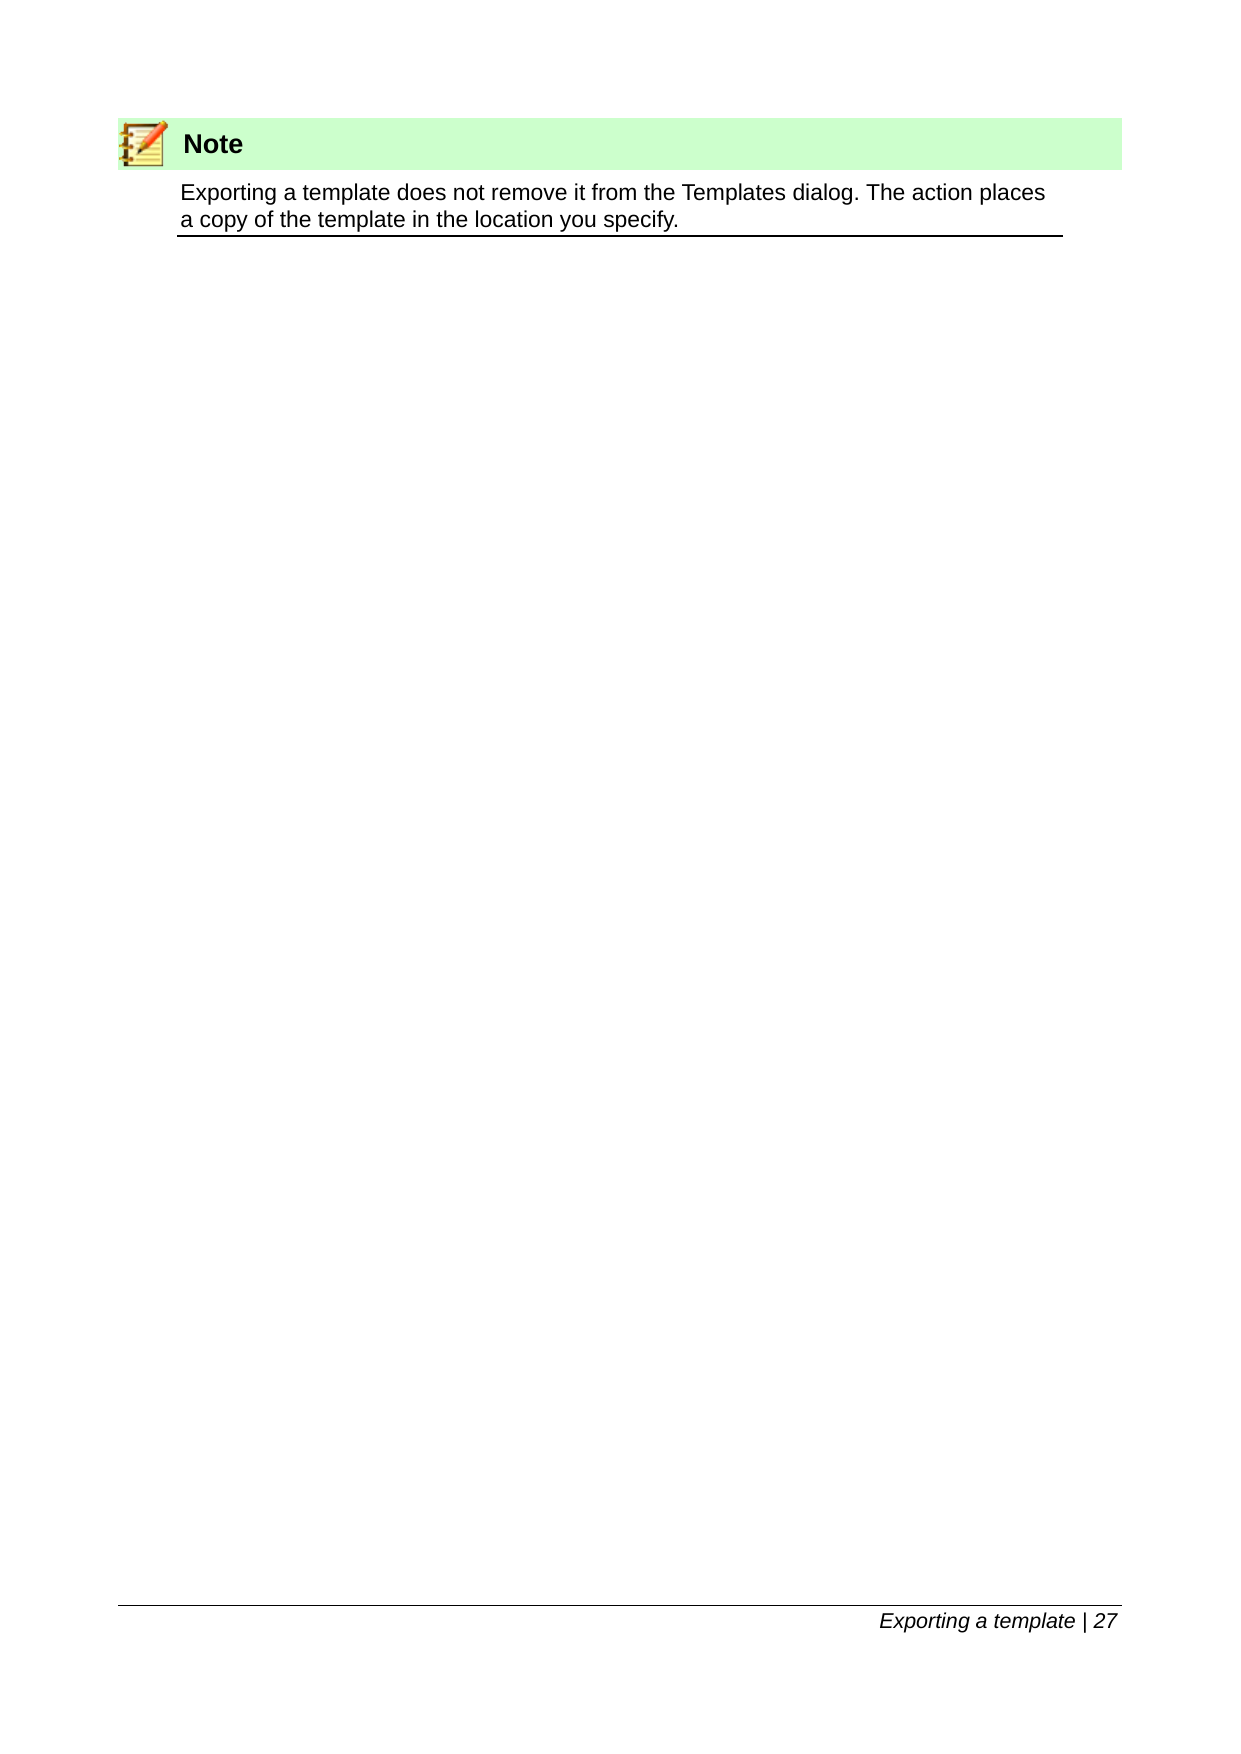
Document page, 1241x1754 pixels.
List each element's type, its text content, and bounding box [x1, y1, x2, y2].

subtitle Note [118, 118, 1122, 170]
picture [119, 119, 170, 170]
text Exporting a template does not remove it from the Templates dialog. The action places a copy of the template in the location you specify. [177, 176, 1063, 235]
